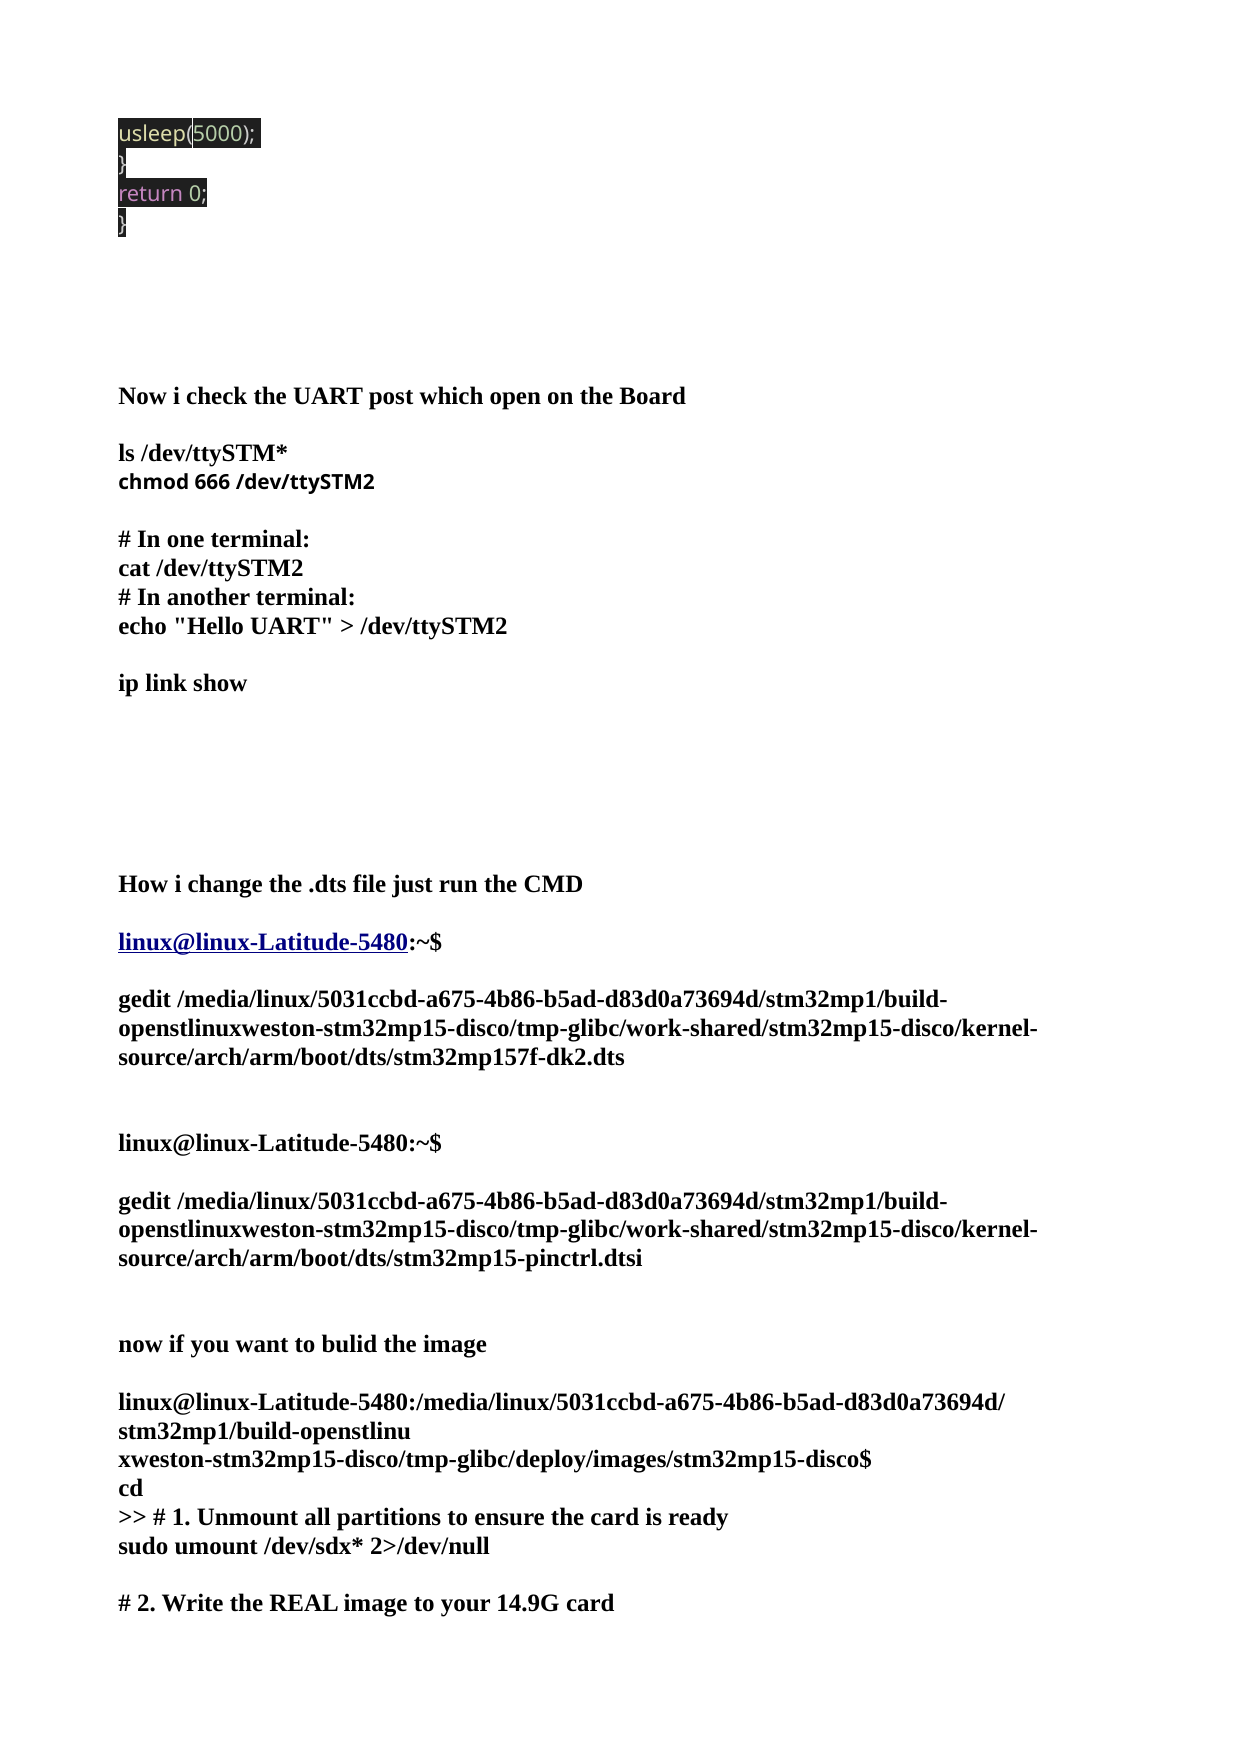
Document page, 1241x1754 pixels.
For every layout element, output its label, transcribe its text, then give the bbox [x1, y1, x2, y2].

text sudo umount /dev/sdx* 2>/dev/null [118, 1531, 1122, 1559]
text chmod 666 /dev/ttySTM2 [118, 467, 1122, 496]
text # 2. Write the REAL image to your 14.9G card [118, 1588, 1122, 1617]
text linux@linux-Latitude-5480:~$ [118, 927, 1122, 956]
text now if you want to bulid the image [118, 1329, 1122, 1358]
text Now i check the UART post which open on the Board [118, 381, 1122, 410]
text cd [118, 1473, 1122, 1502]
text gedit /media/linux/5031ccbd-a675-4b86-b5ad-d83d0a73694d/stm32mp1/build-openstlinuxweston-stm32mp15-disco/tmp-glibc/work-shared/stm32mp15-disco/kernel-source/arch/arm/boot/dts/stm32mp157f-dk2.dts [118, 984, 1122, 1071]
text ls /dev/ttySTM* [118, 438, 1122, 467]
text # In another terminal: [118, 582, 1122, 611]
text ip link show [118, 668, 1122, 697]
text linux@linux-Latitude-5480:~$ [118, 1128, 1122, 1157]
text } [118, 148, 1122, 178]
text xweston-stm32mp15-disco/tmp-glibc/deploy/images/stm32mp15-disco$ [118, 1444, 1122, 1473]
text linux@linux-Latitude-5480:/media/linux/5031ccbd-a675-4b86-b5ad-d83d0a73694d/stm32mp1/build-openstlinu [118, 1387, 1122, 1444]
text usleep(5000); [118, 118, 1122, 148]
text How i change the .dts file just run the CMD [118, 869, 1122, 898]
text } [118, 207, 1122, 237]
text # In one terminal: [118, 524, 1122, 553]
text gedit /media/linux/5031ccbd-a675-4b86-b5ad-d83d0a73694d/stm32mp1/build-openstlinuxweston-stm32mp15-disco/tmp-glibc/work-shared/stm32mp15-disco/kernel-source/arch/arm/boot/dts/stm32mp15-pinctrl.dtsi [118, 1186, 1122, 1272]
text >> # 1. Unmount all partitions to ensure the card is ready [118, 1502, 1122, 1531]
text cat /dev/ttySTM2 [118, 553, 1122, 582]
text echo "Hello UART" > /dev/ttySTM2 [118, 611, 1122, 639]
text return 0; [118, 178, 1122, 207]
